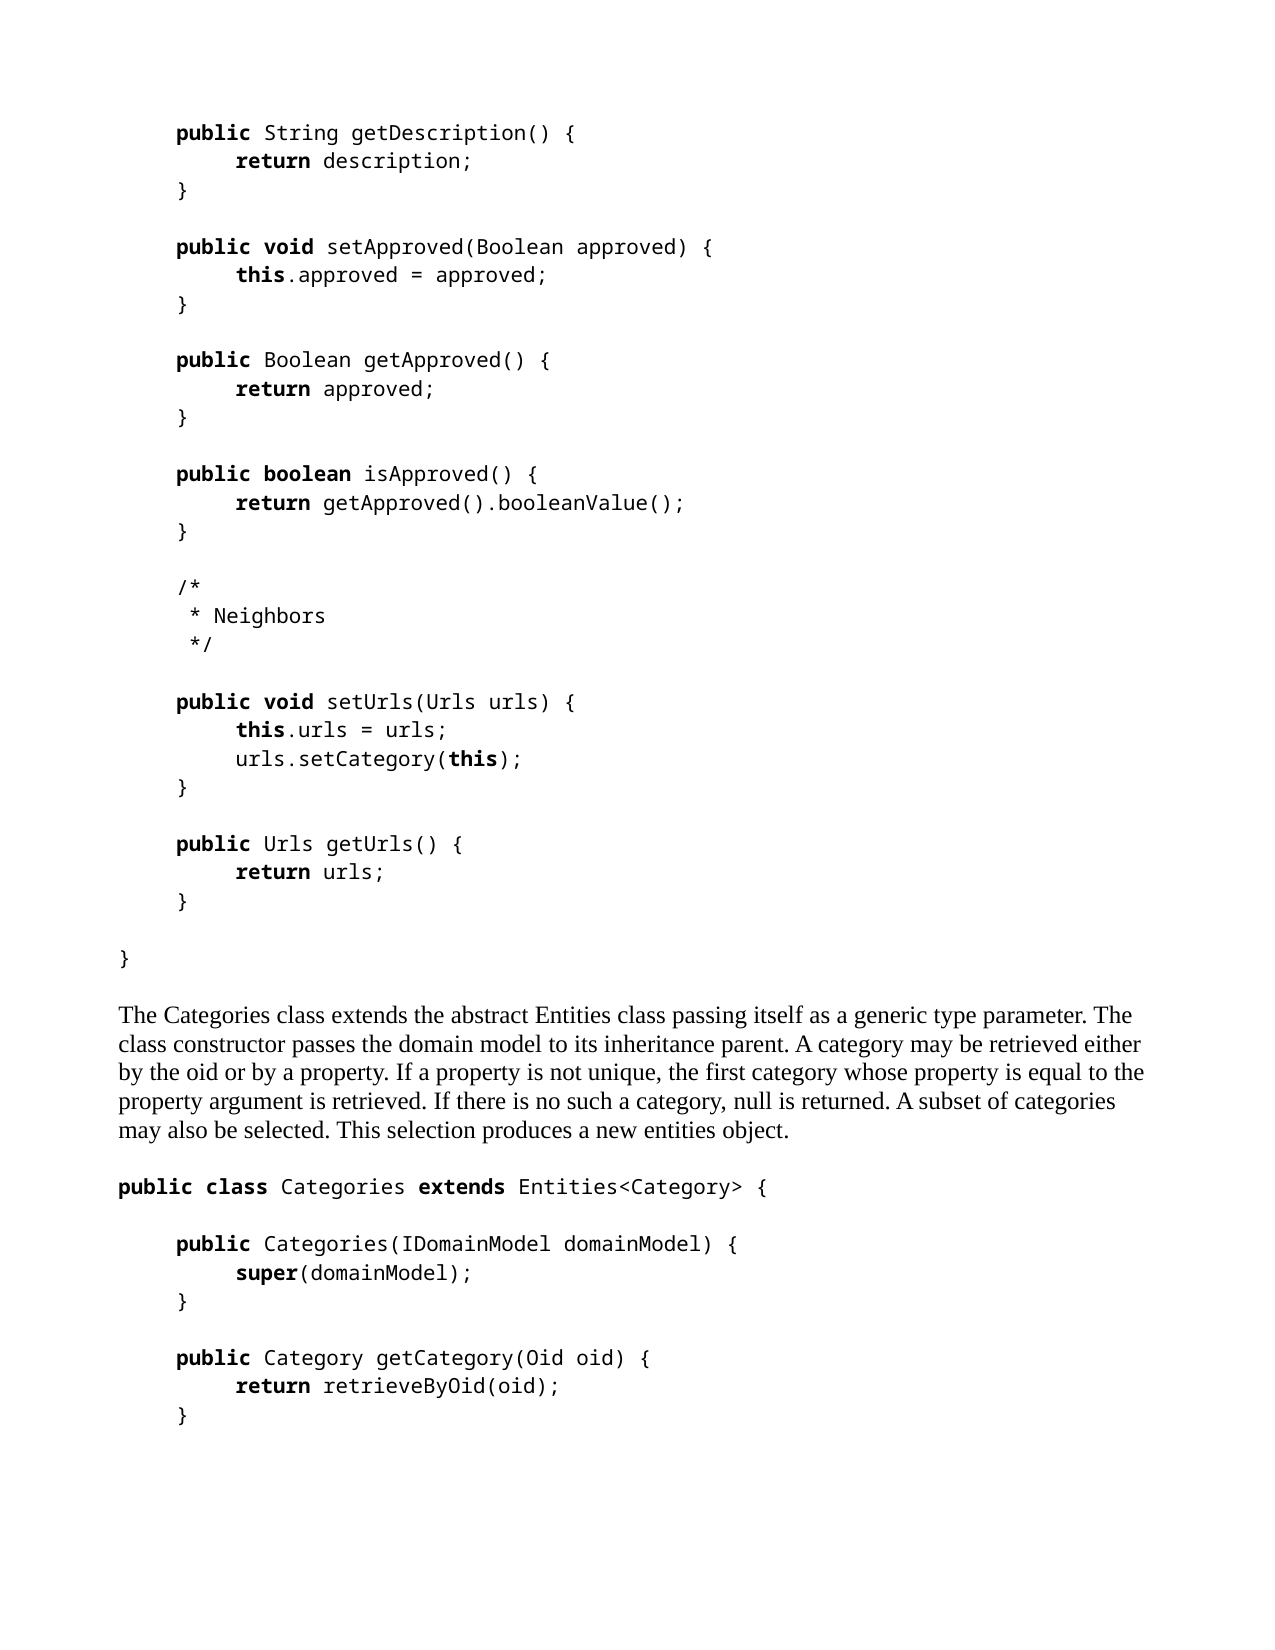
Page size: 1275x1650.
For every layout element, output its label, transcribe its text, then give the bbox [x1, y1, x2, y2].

text } [118, 1286, 1157, 1315]
text } [118, 289, 1157, 317]
text super(domainModel); [118, 1258, 1157, 1286]
text public boolean isApproved() { [118, 459, 1157, 488]
text public Categories(IDomainModel domainModel) { [118, 1229, 1157, 1258]
text The Categories class extends the abstract Entities class passing itself as a generic type parameter. The class constructor passes the domain model to its inheritance parent. A category may be retrieved either by the oid or by a property. If a property is not unique, the first category whose property is equal to the property argument is retrieved. If there is no such a category, null is returned. A subset of categories may also be selected. This selection produces a new entities object. [118, 1000, 1157, 1144]
text } [118, 886, 1157, 914]
text } [118, 1400, 1157, 1428]
text return getApproved().booleanValue(); [118, 488, 1157, 516]
text public Urls getUrls() { [118, 829, 1157, 857]
text } [118, 175, 1157, 203]
text } [118, 772, 1157, 801]
text } [118, 516, 1157, 545]
text return retrieveByOid(oid); [118, 1372, 1157, 1400]
text urls.setCategory(this); [118, 744, 1157, 772]
text } [118, 943, 1157, 971]
text * Neighbors [118, 602, 1157, 630]
text this.urls = urls; [118, 715, 1157, 744]
text return approved; [118, 374, 1157, 402]
text public void setApproved(Boolean approved) { [118, 232, 1157, 260]
text public Boolean getApproved() { [118, 346, 1157, 374]
text public String getDescription() { [118, 118, 1157, 147]
text } [118, 402, 1157, 431]
text return description; [118, 147, 1157, 175]
text this.approved = approved; [118, 260, 1157, 289]
text return urls; [118, 857, 1157, 886]
text */ [118, 630, 1157, 658]
text public void setUrls(Urls urls) { [118, 687, 1157, 715]
text public Category getCategory(Oid oid) { [118, 1343, 1157, 1372]
text public class Categories extends Entities<Category> { [118, 1172, 1157, 1201]
text /* [118, 573, 1157, 602]
